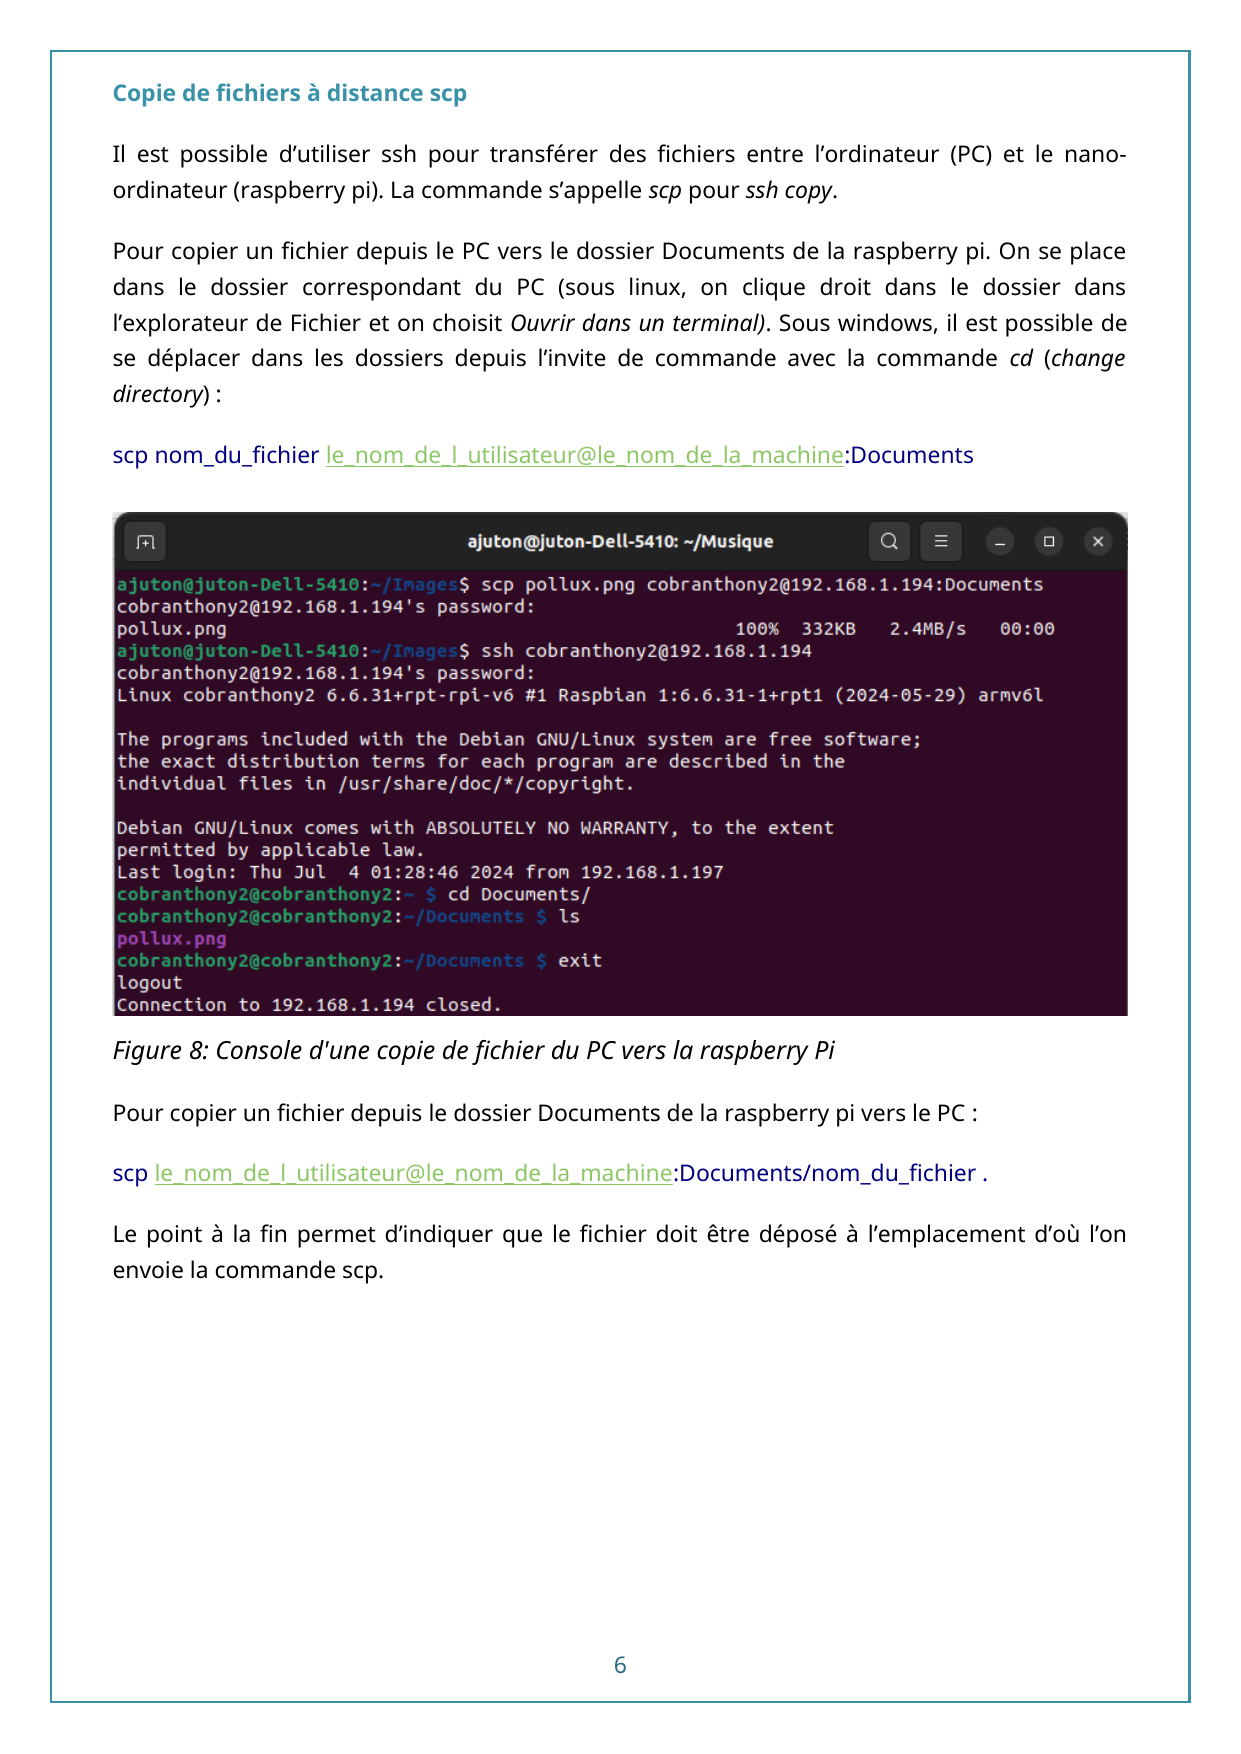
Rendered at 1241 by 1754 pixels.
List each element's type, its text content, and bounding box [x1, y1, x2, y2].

text Le point à la fin permet d’indiquer que le fichier doit être déposé à l’emplacement d’où l’on envoie la commande scp. [112, 1218, 1128, 1286]
subtitle Copie de fichiers à distance scp [112, 77, 1128, 108]
text Figure 8: Console d'une copie de fichier du PC vers la raspberry Pi [112, 1016, 1128, 1067]
text Pour copier un fichier depuis le PC vers le dossier Documents de la raspberry pi. On se place dans le dossier correspondant du PC (sous linux, on clique droit dans le dossier dans l’explorateur de Fichier et on choisit Ouvrir dans un terminal). Sous windows, il est possible de se déplacer dans les dossiers depuis l’invite de commande avec la commande cd (change directory) : [112, 234, 1128, 409]
picture [112, 512, 1128, 1016]
text Il est possible d’utiliser ssh pour transférer des fichiers entre l’ordinateur (PC) et le nano-ordinateur (raspberry pi). La commande s’appelle scp pour ssh copy. [112, 138, 1128, 205]
text scp le_nom_de_l_utilisateur@le_nom_de_la_machine:Documents/nom_du_fichier . [112, 1157, 1128, 1189]
text Pour copier un fichier depuis le dossier Documents de la raspberry pi vers le PC : [112, 1096, 1128, 1128]
text scp nom_du_fichier le_nom_de_l_utilisateur@le_nom_de_la_machine:Documents [112, 439, 1128, 471]
